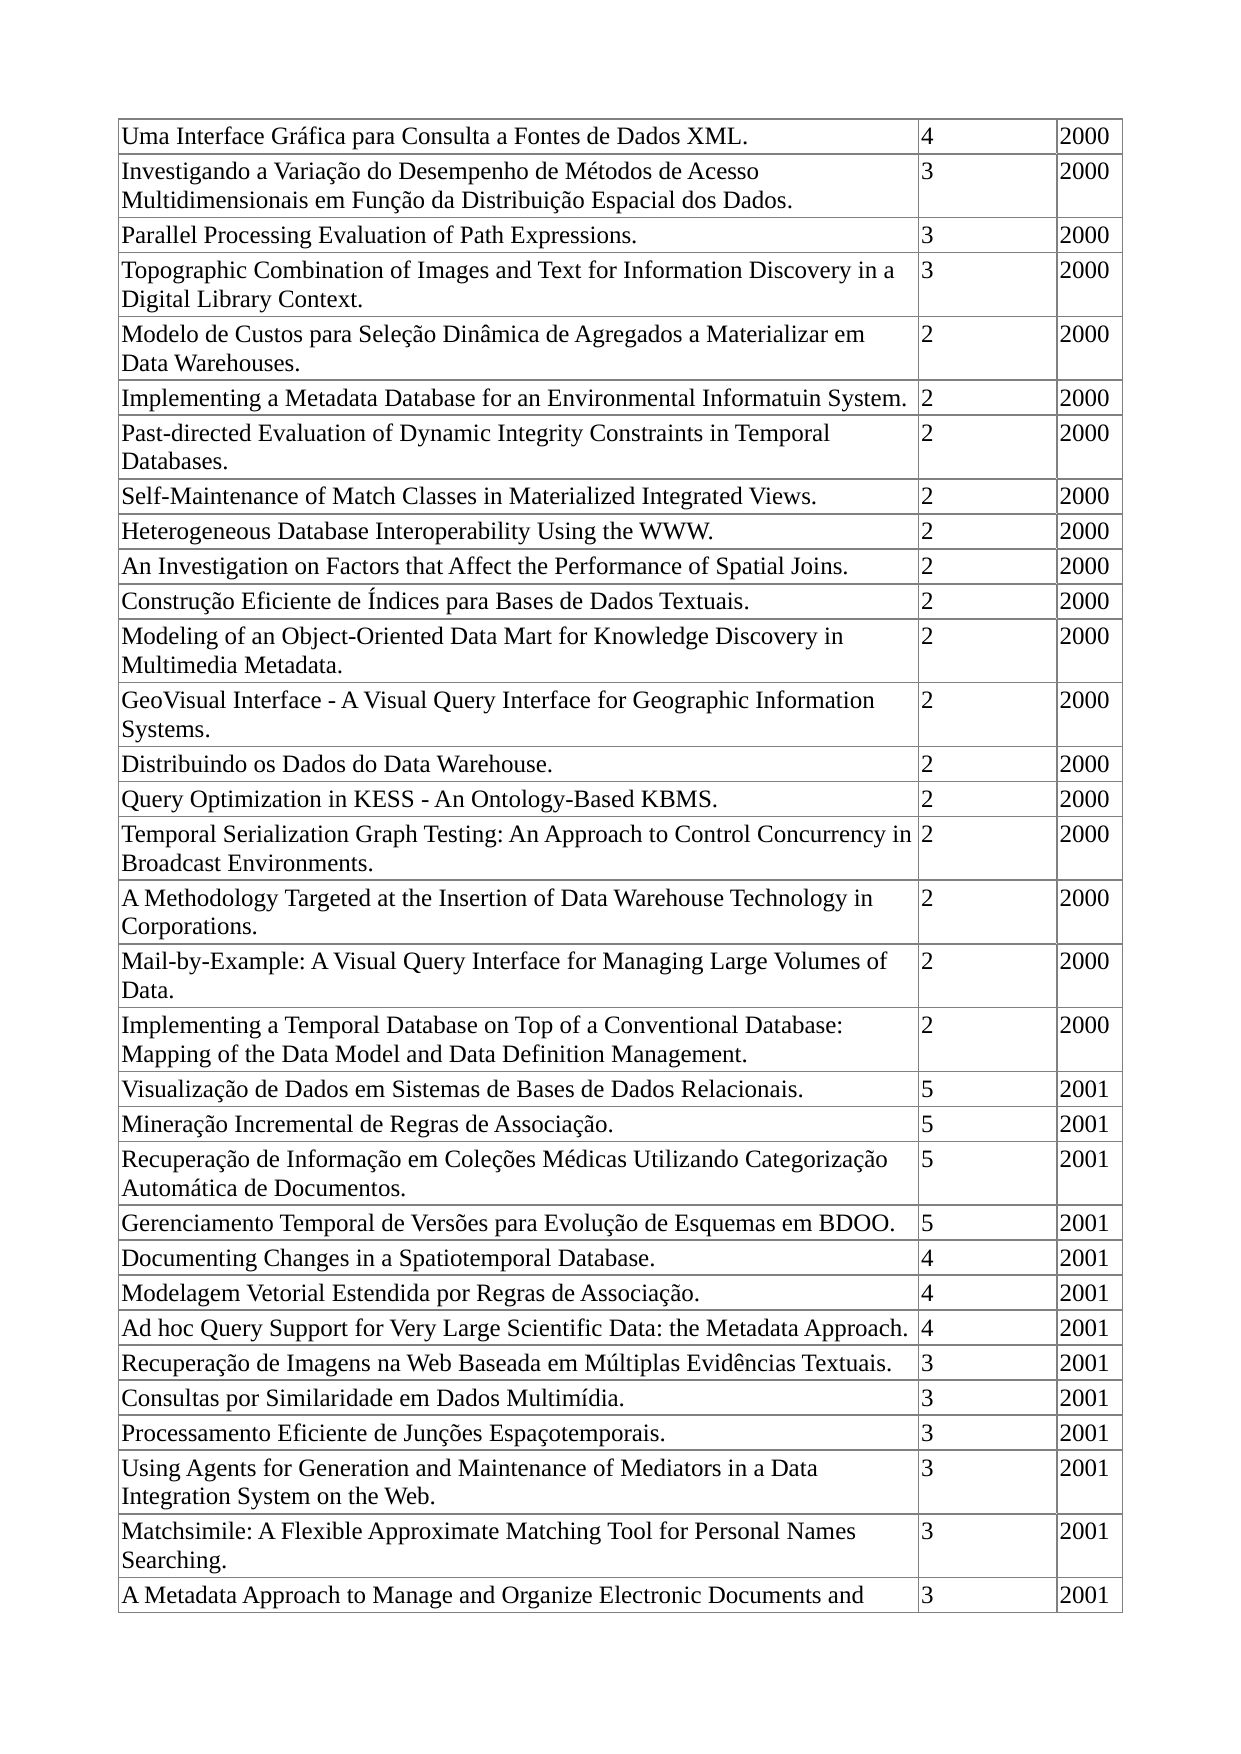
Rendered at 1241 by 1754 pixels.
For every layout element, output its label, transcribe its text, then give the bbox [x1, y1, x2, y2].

table_cell Parallel Processing Evaluation of Path Expressions. [119, 218, 918, 252]
table_cell Modelagem Vetorial Estendida por Regras de Associação. [119, 1276, 918, 1309]
table_cell 3 [919, 1346, 1056, 1379]
table_cell Visualização de Dados em Sistemas de Bases de Dados Relacionais. [119, 1072, 918, 1106]
table_cell 2 [919, 620, 1056, 682]
table_cell Distribuindo os Dados do Data Warehouse. [119, 747, 918, 781]
table_cell 3 [919, 1451, 1056, 1513]
table_cell 2001 [1058, 1578, 1122, 1612]
table_cell Recuperação de Imagens na Web Baseada em Múltiplas Evidências Textuais. [119, 1346, 918, 1379]
table_cell 2 [919, 515, 1056, 548]
table_cell Consultas por Similaridade em Dados Multimídia. [119, 1381, 918, 1414]
table_cell Modeling of an Object-Oriented Data Mart for Knowledge Discovery in Multimedia Metadata. [119, 620, 918, 682]
table_cell 2000 [1058, 817, 1122, 879]
table_cell A Metadata Approach to Manage and Organize Electronic Documents and [119, 1578, 918, 1612]
table_cell 2001 [1058, 1206, 1122, 1239]
table_cell Self-Maintenance of Match Classes in Materialized Integrated Views. [119, 480, 918, 513]
table_cell Construção Eficiente de Índices para Bases de Dados Textuais. [119, 585, 918, 618]
table_cell 2000 [1058, 1008, 1122, 1071]
table_cell Documenting Changes in a Spatiotemporal Database. [119, 1241, 918, 1274]
table_cell GeoVisual Interface - A Visual Query Interface for Geographic Information Systems. [119, 683, 918, 746]
table_cell 4 [919, 120, 1056, 153]
table_cell Heterogeneous Database Interoperability Using the WWW. [119, 515, 918, 548]
table_cell 3 [919, 1381, 1056, 1414]
table_cell 3 [919, 155, 1056, 217]
table_cell 2 [919, 881, 1056, 943]
table_cell Recuperação de Informação em Coleções Médicas Utilizando Categorização Automática de Documentos. [119, 1142, 918, 1204]
table_cell 2000 [1058, 683, 1122, 746]
table_cell 2000 [1058, 253, 1122, 316]
table_cell 2000 [1058, 218, 1122, 252]
table_cell 2001 [1058, 1515, 1122, 1577]
table_cell 5 [919, 1142, 1056, 1204]
table_cell 3 [919, 1416, 1056, 1449]
table_cell 2001 [1058, 1416, 1122, 1449]
table_cell 2001 [1058, 1276, 1122, 1309]
table_cell 2001 [1058, 1381, 1122, 1414]
table_cell Mineração Incremental de Regras de Associação. [119, 1107, 918, 1141]
table_cell 2000 [1058, 747, 1122, 781]
table_cell 2 [919, 480, 1056, 513]
table_cell 2 [919, 1008, 1056, 1071]
table_cell 2000 [1058, 155, 1122, 217]
table_cell 2 [919, 381, 1056, 414]
table_cell 2001 [1058, 1451, 1122, 1513]
table_cell 2000 [1058, 515, 1122, 548]
table_cell Topographic Combination of Images and Text for Information Discovery in a Digital Library Context. [119, 253, 918, 316]
table_cell 5 [919, 1072, 1056, 1106]
table_cell 4 [919, 1241, 1056, 1274]
table_cell 2000 [1058, 620, 1122, 682]
table_cell Query Optimization in KESS - An Ontology-Based KBMS. [119, 782, 918, 816]
table_cell Gerenciamento Temporal de Versões para Evolução de Esquemas em BDOO. [119, 1206, 918, 1239]
table_cell 2000 [1058, 480, 1122, 513]
table_cell Mail-by-Example: A Visual Query Interface for Managing Large Volumes of Data. [119, 945, 918, 1007]
table_cell 4 [919, 1311, 1056, 1344]
table_cell 2000 [1058, 550, 1122, 583]
table_cell 3 [919, 1515, 1056, 1577]
table_cell 3 [919, 218, 1056, 252]
table_cell 2000 [1058, 945, 1122, 1007]
table_cell Using Agents for Generation and Maintenance of Mediators in a Data Integration System on the Web. [119, 1451, 918, 1513]
table_cell 2000 [1058, 317, 1122, 379]
table_cell An Investigation on Factors that Affect the Performance of Spatial Joins. [119, 550, 918, 583]
table_cell 5 [919, 1107, 1056, 1141]
table_cell 2000 [1058, 381, 1122, 414]
table_cell 2 [919, 817, 1056, 879]
table_cell 2000 [1058, 416, 1122, 478]
table_cell Past-directed Evaluation of Dynamic Integrity Constraints in Temporal Databases. [119, 416, 918, 478]
table_cell Uma Interface Gráfica para Consulta a Fontes de Dados XML. [119, 120, 918, 153]
table_cell Processamento Eficiente de Junções Espaçotemporais. [119, 1416, 918, 1449]
table_cell A Methodology Targeted at the Insertion of Data Warehouse Technology in Corporations. [119, 881, 918, 943]
table_cell Investigando a Variação do Desempenho de Métodos de Acesso Multidimensionais em Função da Distribuição Espacial dos Dados. [119, 155, 918, 217]
table_cell 5 [919, 1206, 1056, 1239]
table_cell 2 [919, 683, 1056, 746]
table_cell 2 [919, 782, 1056, 816]
table_cell 2001 [1058, 1142, 1122, 1204]
table_cell Temporal Serialization Graph Testing: An Approach to Control Concurrency in Broadcast Environments. [119, 817, 918, 879]
table_cell 2001 [1058, 1346, 1122, 1379]
table_cell Implementing a Temporal Database on Top of a Conventional Database: Mapping of the Data Model and Data Definition Management. [119, 1008, 918, 1071]
table_cell 3 [919, 1578, 1056, 1612]
table_cell 2000 [1058, 585, 1122, 618]
table_cell Implementing a Metadata Database for an Environmental Informatuin System. [119, 381, 918, 414]
table_cell Matchsimile: A Flexible Approximate Matching Tool for Personal Names Searching. [119, 1515, 918, 1577]
table_cell Ad hoc Query Support for Very Large Scientific Data: the Metadata Approach. [119, 1311, 918, 1344]
table_cell 3 [919, 253, 1056, 316]
table_cell 2000 [1058, 782, 1122, 816]
table_cell 4 [919, 1276, 1056, 1309]
table_cell 2 [919, 317, 1056, 379]
table_cell 2000 [1058, 120, 1122, 153]
table_cell 2 [919, 747, 1056, 781]
table_cell 2001 [1058, 1072, 1122, 1106]
table_cell 2001 [1058, 1107, 1122, 1141]
table_cell 2 [919, 550, 1056, 583]
table_cell 2 [919, 416, 1056, 478]
table_cell 2 [919, 585, 1056, 618]
table_cell 2001 [1058, 1241, 1122, 1274]
table_cell 2 [919, 945, 1056, 1007]
table_cell Modelo de Custos para Seleção Dinâmica de Agregados a Materializar em Data Warehouses. [119, 317, 918, 379]
table_cell 2001 [1058, 1311, 1122, 1344]
table_cell 2000 [1058, 881, 1122, 943]
